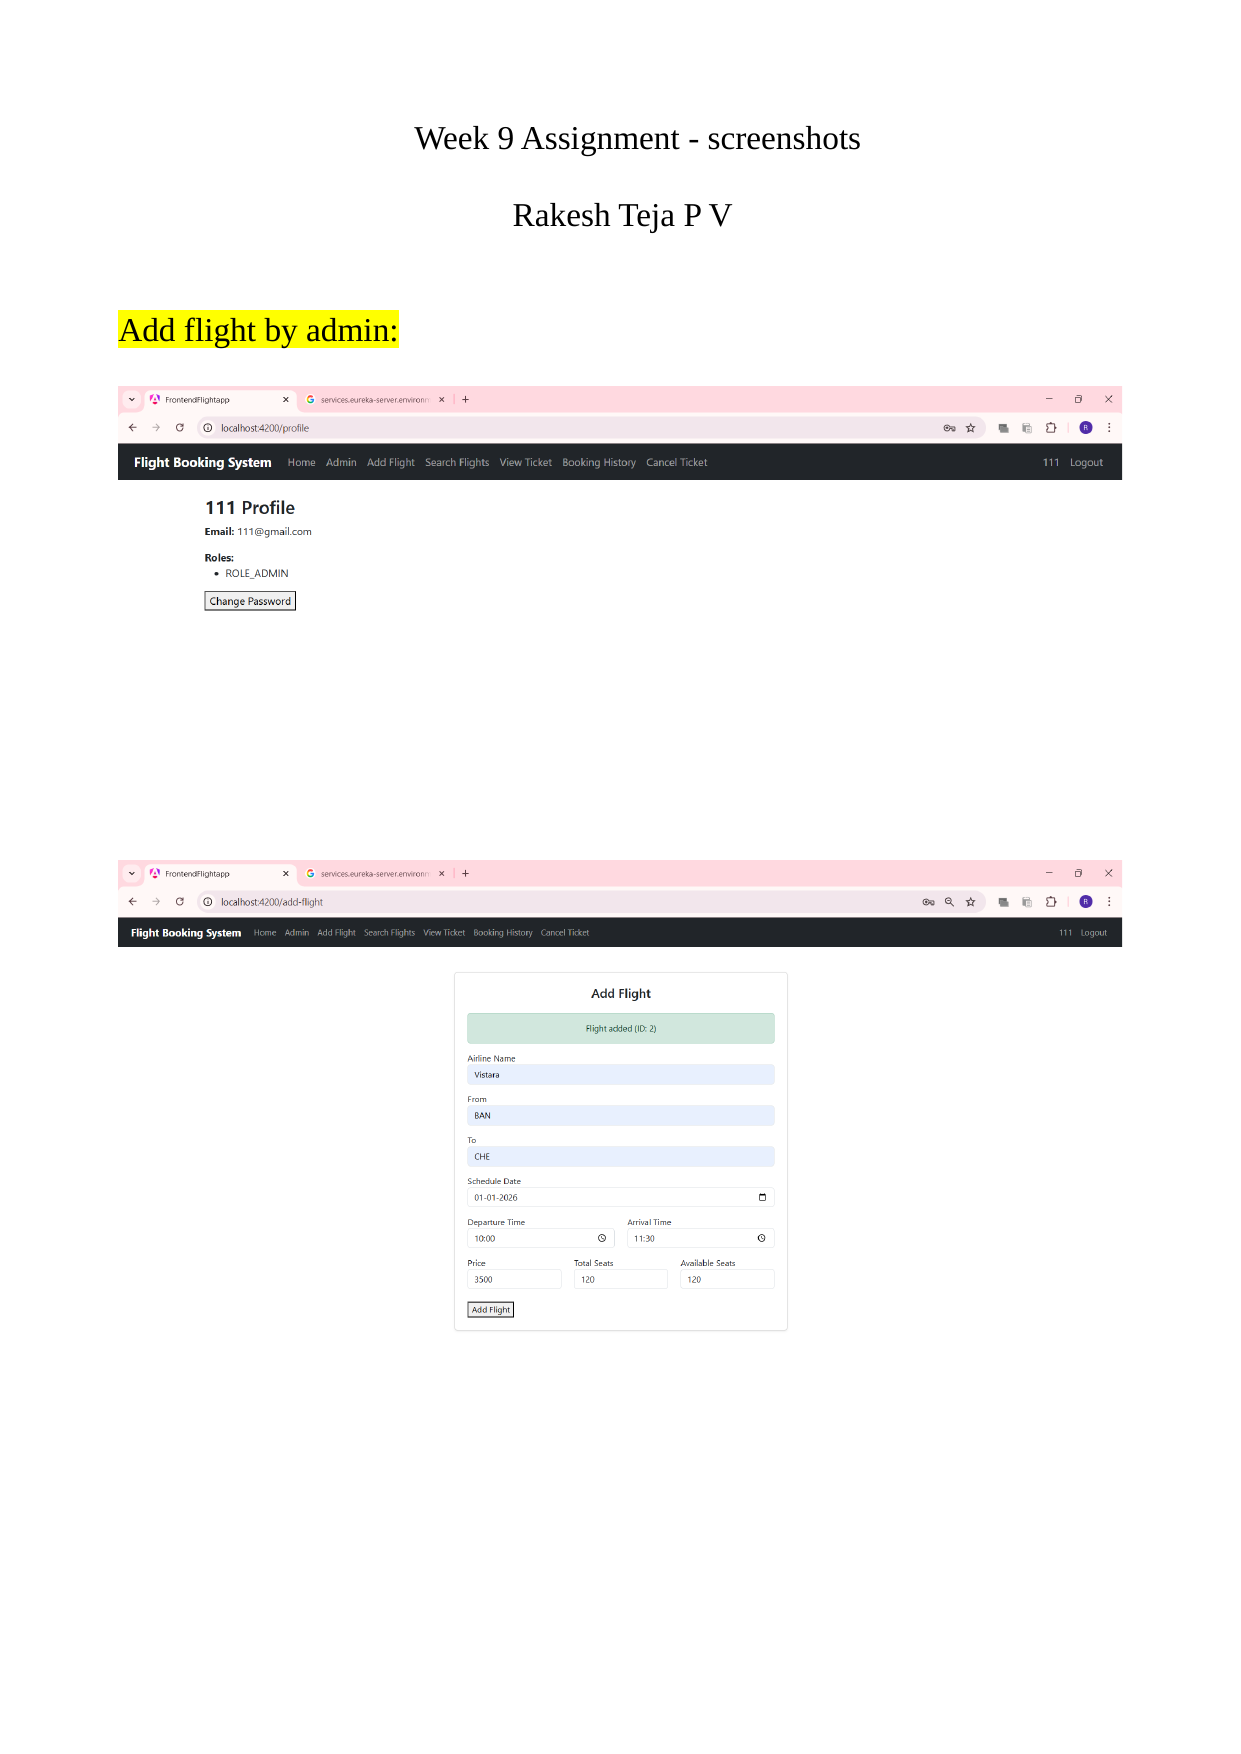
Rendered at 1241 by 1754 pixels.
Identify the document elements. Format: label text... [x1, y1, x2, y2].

text Week 9 Assignment - screenshots [118, 118, 1122, 156]
text Add flight by admin: [118, 310, 1122, 348]
picture [118, 860, 1123, 1345]
picture [118, 386, 1123, 746]
text Rakesh Teja P V [118, 195, 1122, 233]
